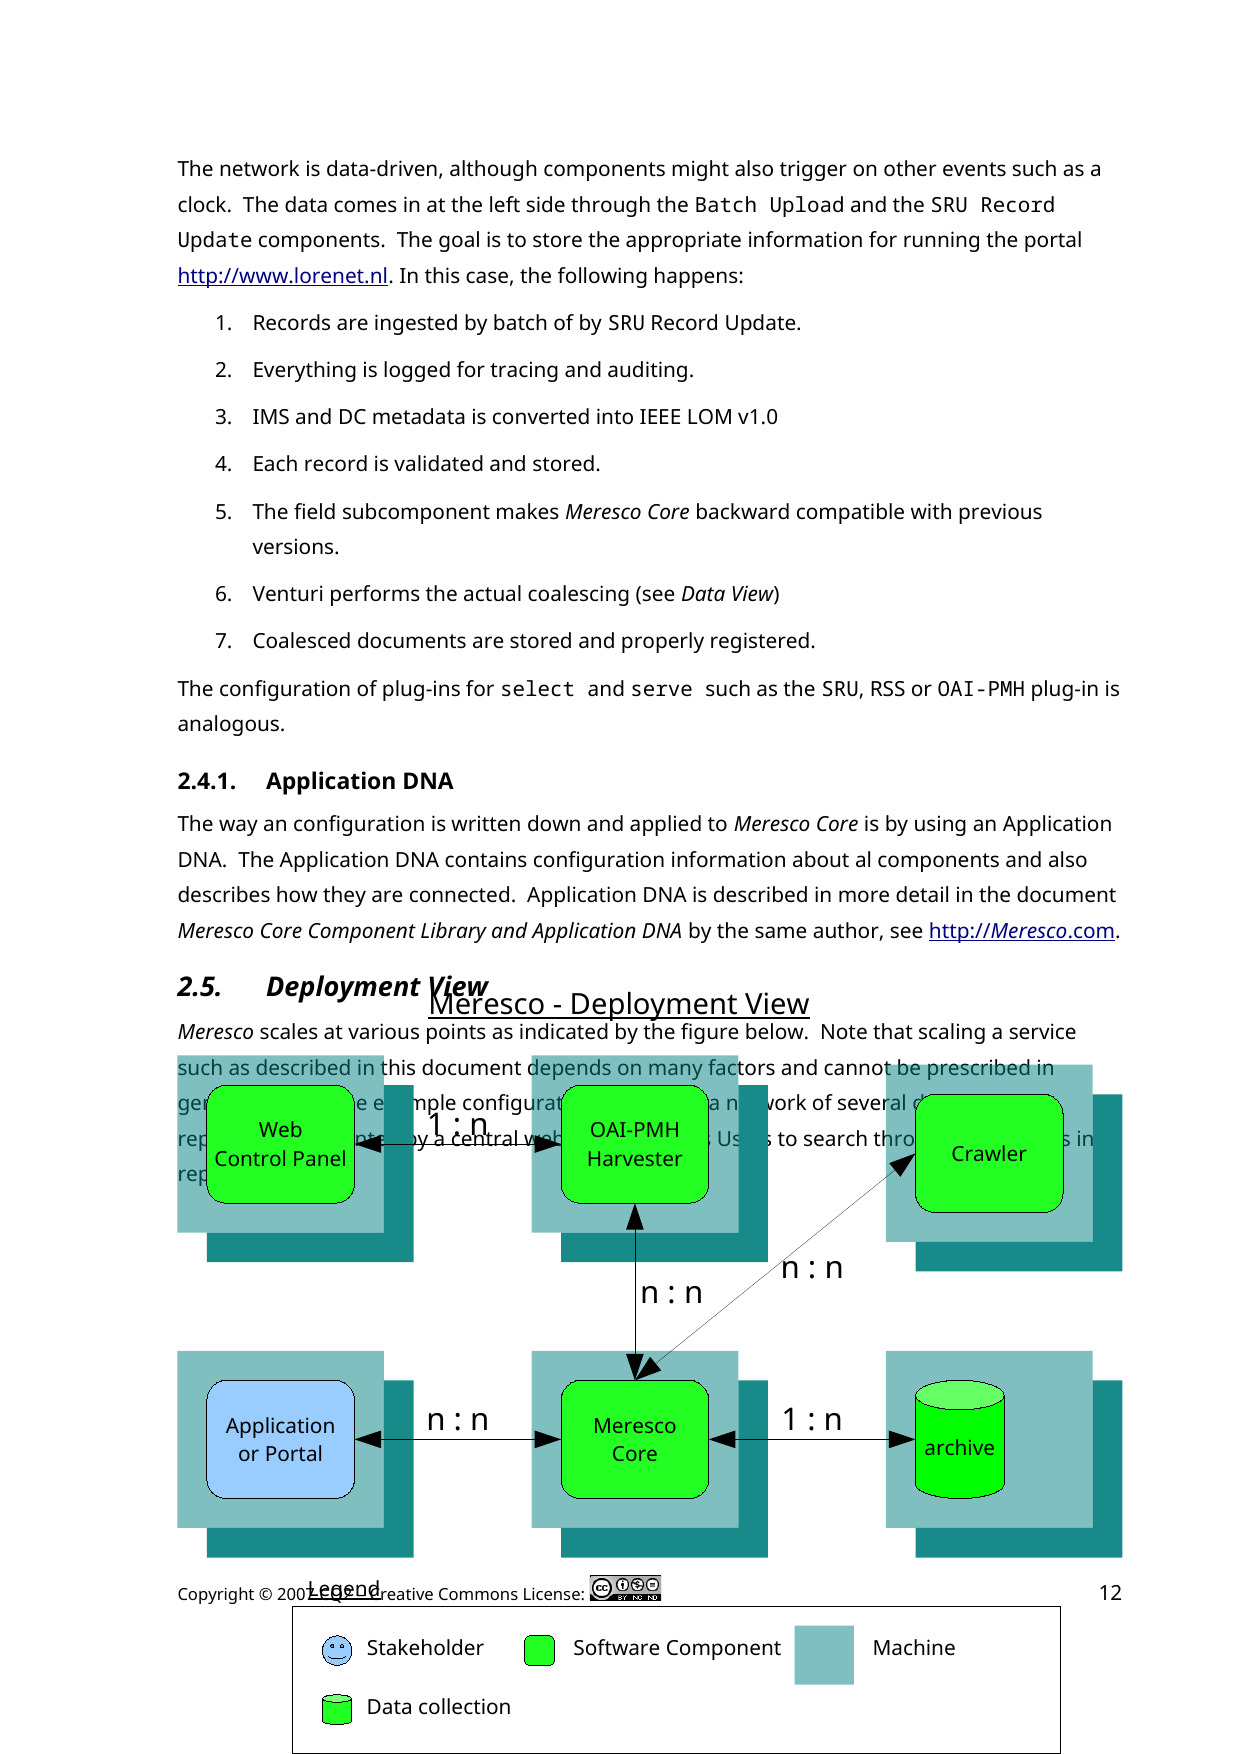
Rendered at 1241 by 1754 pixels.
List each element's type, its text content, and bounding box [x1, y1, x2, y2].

subtitle Application DNA [177, 761, 1122, 797]
subtitle Deployment View [177, 968, 1122, 1004]
list IMS and DC metadata is converted into IEEE LOM v1.0 [215, 395, 1122, 431]
list The field subcomponent makes Meresco Core backward compatible with previous versions. [215, 490, 1122, 561]
list Each record is validated and stored. [215, 443, 1122, 478]
text Meresco scales at various points as indicated by the figure below. Note that scaling a service such as described in this document depends on many factors and cannot be prescribed in general terms. The example configuration consists of a network of several dozens of repositories presented by a central website that allows Users to search through the records in repositories. [177, 1011, 1122, 1188]
text The way an configuration is written down and applied to Meresco Core is by using an Application DNA. The Application DNA contains configuration information about al components and also describes how they are connected. Application DNA is described in more detail in the document Meresco Core Component Library and Application DNA by the same author, see http://Meresco.com. [177, 802, 1122, 944]
list Records are ingested by batch of by SRU Record Update. [215, 301, 1122, 336]
text The network is data-driven, although components might also trigger on other events such as a clock. The data comes in at the left side through the Batch Upload and the SRU Record Update components. The goal is to store the appropriate information for running the portal http://www.lorenet.nl. In this case, the following happens: [177, 148, 1122, 289]
list Everything is logged for tracing and auditing. [215, 348, 1122, 384]
list Coalesced documents are stored and properly registered. [215, 619, 1122, 655]
list Venturi performs the actual coalescing (see Data View) [215, 572, 1122, 608]
picture [589, 1575, 662, 1601]
text The configuration of plug-ins for select and serve such as the SRU, RSS or OAI-PMH plug-in is analogous. [177, 667, 1122, 738]
